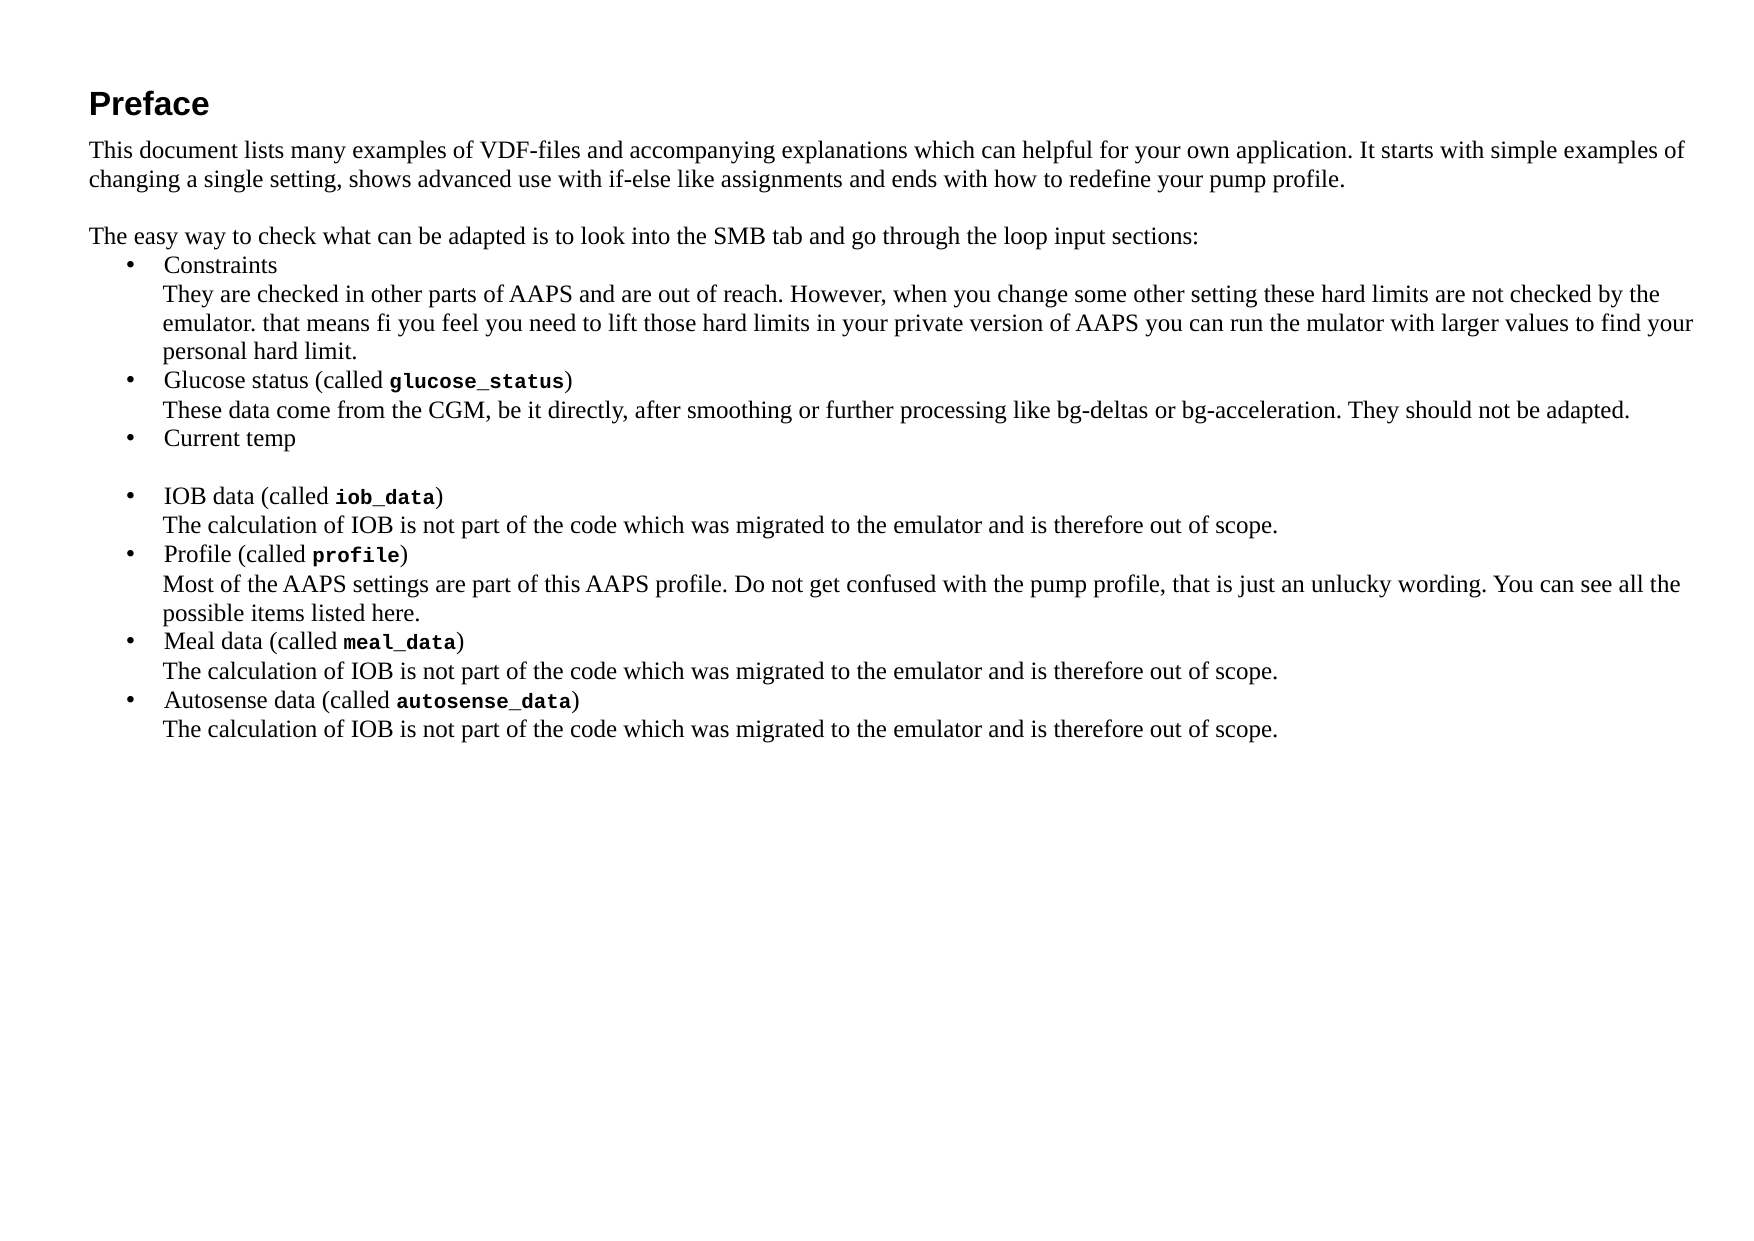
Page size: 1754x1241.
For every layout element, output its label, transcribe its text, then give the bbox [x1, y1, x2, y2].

list IOB data (called iob_data) [126, 481, 1695, 511]
subtitle Preface [88, 84, 1695, 123]
text Most of the AAPS settings are part of this AAPS profile. Do not get confused with the pump profile, that is just an unlucky wording. You can see all the possible items listed here. [162, 569, 1695, 626]
text The calculation of IOB is not part of the code which was migrated to the emulator and is therefore out of scope. [162, 656, 1695, 685]
list Profile (called profile) [126, 539, 1695, 569]
list Glucose status (called glucose_status) [126, 365, 1695, 395]
text The calculation of IOB is not part of the code which was migrated to the emulator and is therefore out of scope. [162, 511, 1695, 539]
text They are checked in other parts of AAPS and are out of reach. However, when you change some other setting these hard limits are not checked by the emulator. that means fi you feel you need to lift those hard limits in your private version of AAPS you can run the mulator with larger values to find your personal hard limit. [162, 279, 1695, 365]
list Current temp [126, 423, 1695, 452]
list Meal data (called meal_data) [126, 626, 1695, 656]
text This document lists many examples of VDF-files and accompanying explanations which can helpful for your own application. It starts with simple examples of changing a single setting, shows advanced use with if-else like assignments and ends with how to redefine your pump profile. [88, 135, 1695, 193]
text The easy way to check what can be adapted is to look into the SMB tab and go through the loop input sections: [88, 221, 1695, 250]
list Autosense data (called autosense_data) [126, 685, 1695, 714]
list Constraints [126, 250, 1695, 279]
text The calculation of IOB is not part of the code which was migrated to the emulator and is therefore out of scope. [162, 714, 1695, 743]
text These data come from the CGM, be it directly, after smoothing or further processing like bg-deltas or bg-acceleration. They should not be adapted. [162, 395, 1695, 423]
